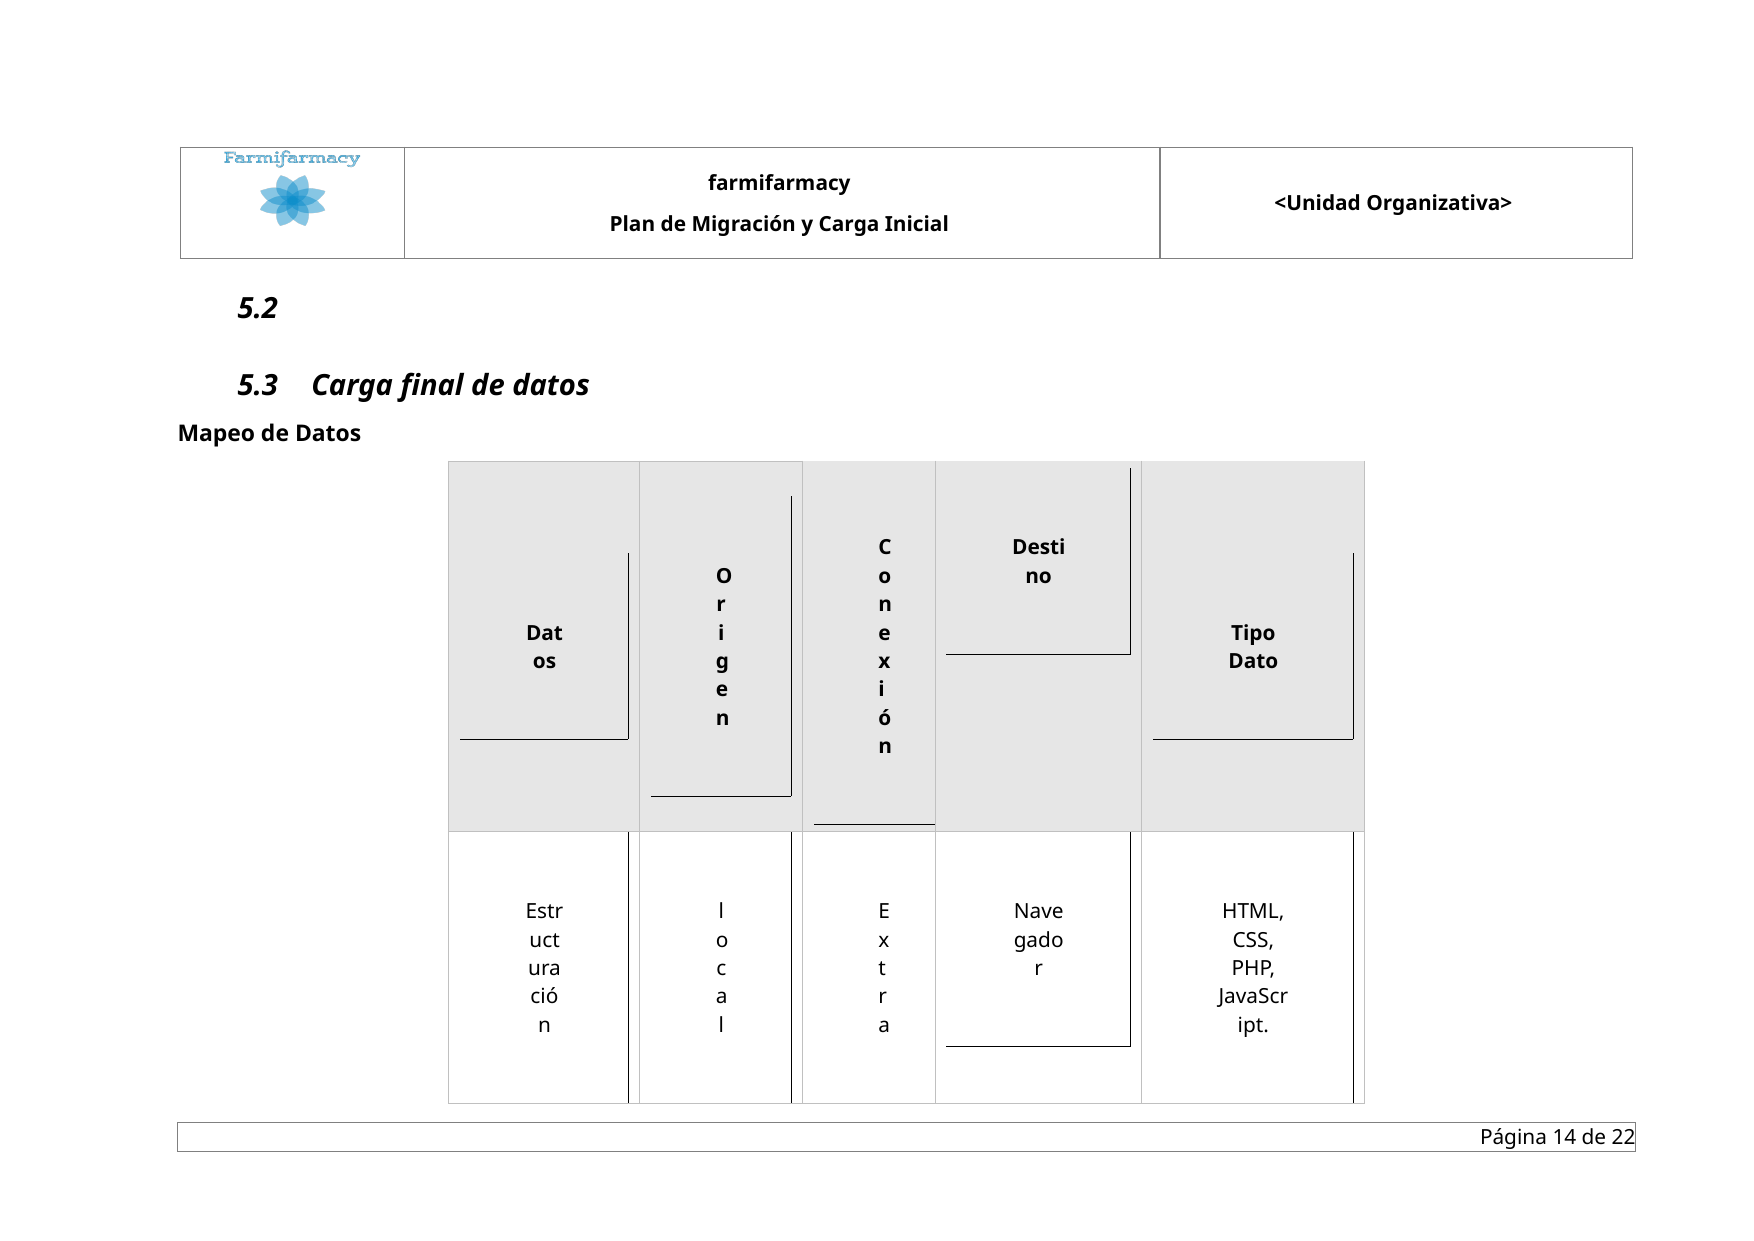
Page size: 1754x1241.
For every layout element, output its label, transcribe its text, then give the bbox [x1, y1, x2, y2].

table_cell [629, 832, 639, 1103]
table_header Tipo Dato [1142, 461, 1364, 831]
table_cell Navegador [936, 832, 1141, 1103]
table_header Origen [640, 462, 802, 831]
table_cell Extra [803, 832, 935, 1103]
table_header Conexión [803, 461, 935, 831]
table_header Datos [449, 462, 639, 831]
text Mapeo de Datos [177, 417, 1636, 448]
table_header Destino [936, 461, 1141, 831]
table_cell [1354, 832, 1364, 1103]
table_cell local [640, 832, 791, 1103]
subtitle Carga final de datos [237, 364, 1636, 404]
table_cell [792, 832, 802, 1103]
table_cell HTML, CSS, PHP, JavaScript. [1142, 832, 1353, 1103]
table_cell Estructuración [449, 832, 628, 1103]
